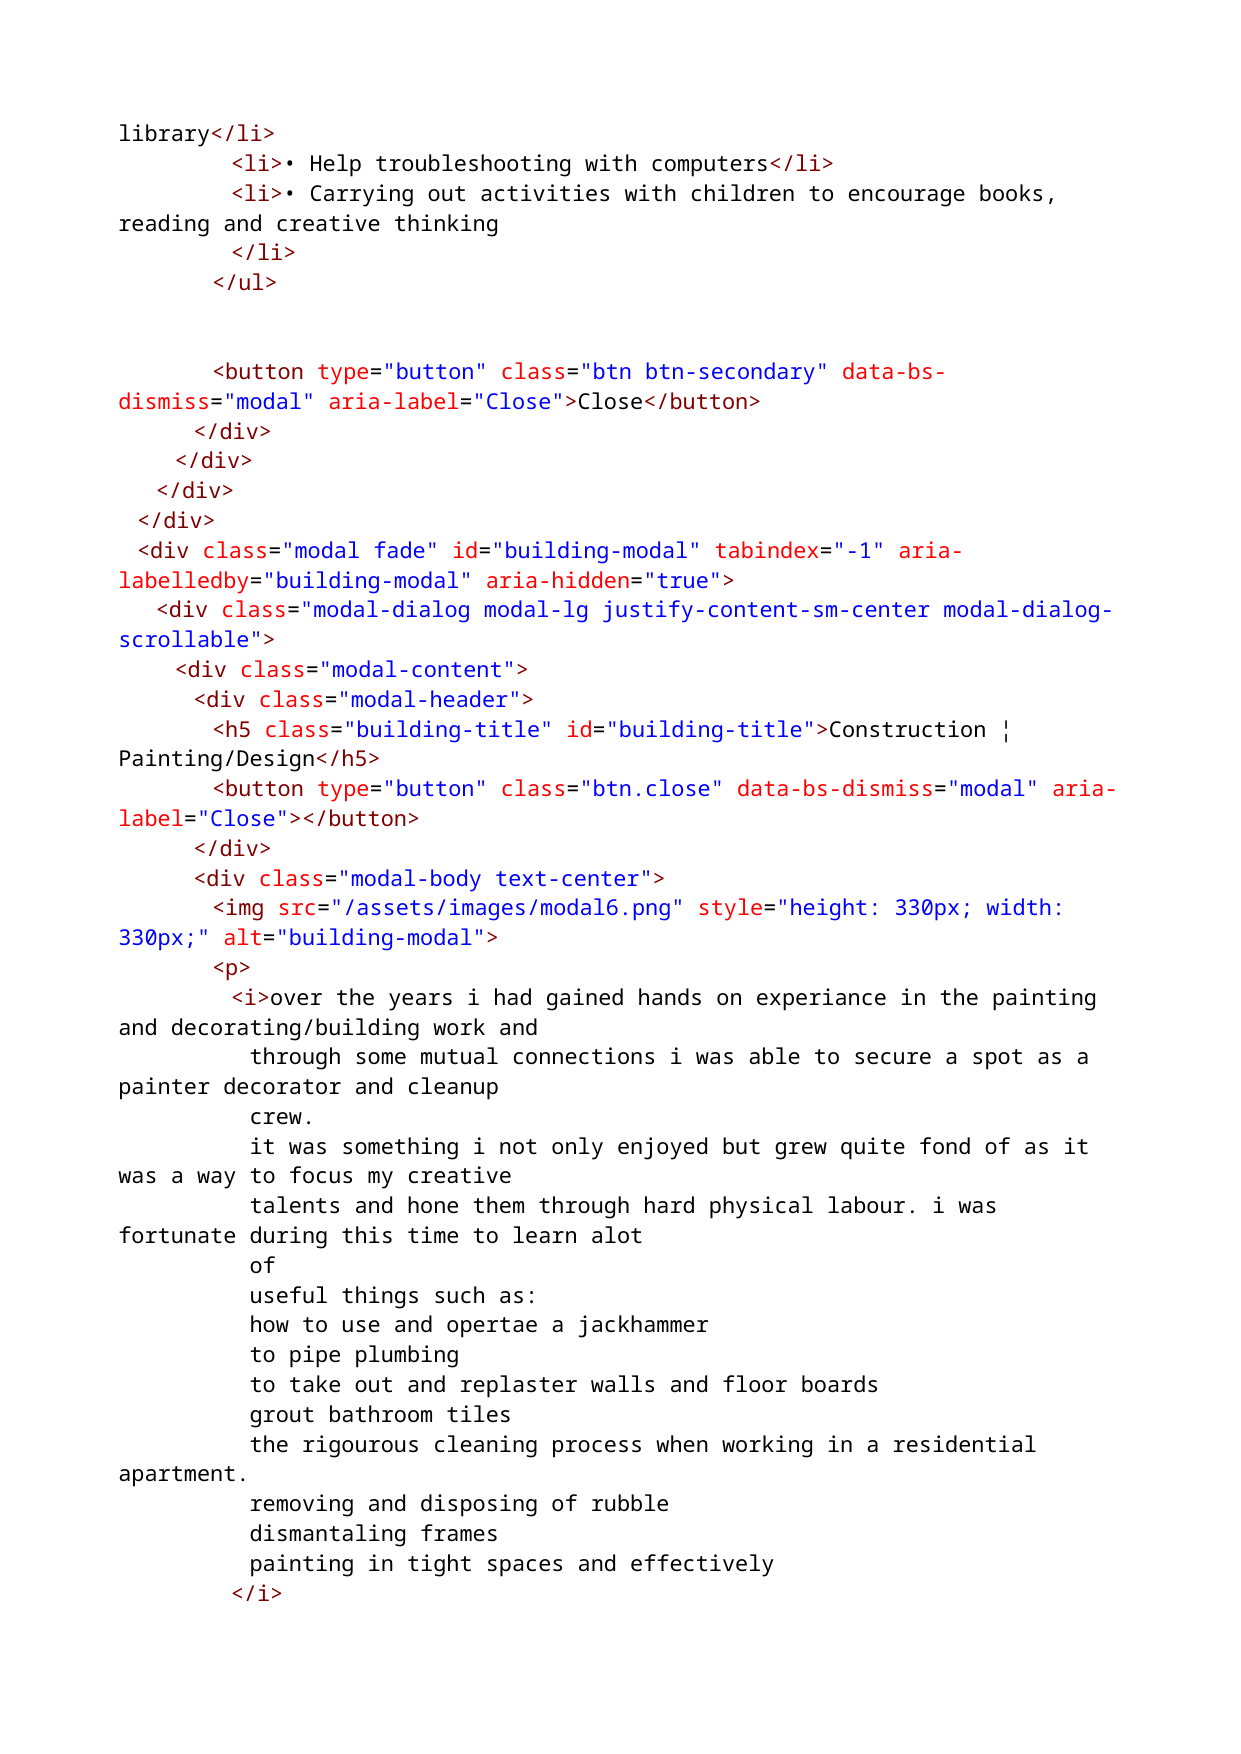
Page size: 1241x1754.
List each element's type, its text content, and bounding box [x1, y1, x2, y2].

text </i> [118, 1577, 1122, 1607]
text painting in tight spaces and effectively [118, 1548, 1122, 1577]
text </div> [118, 416, 1122, 445]
text <li>• Carrying out activities with children to encourage books, reading and creative thinking [118, 178, 1122, 237]
text <div class="modal-dialog modal-lg justify-content-sm-center modal-dialog-scrollable"> [118, 594, 1122, 654]
text <li>• Help troubleshooting with computers</li> [118, 148, 1122, 178]
text of [118, 1250, 1122, 1279]
text crew. [118, 1101, 1122, 1131]
text </div> [118, 833, 1122, 862]
text grout bathroom tiles [118, 1399, 1122, 1428]
text through some mutual connections i was able to secure a spot as a painter decorator and cleanup [118, 1041, 1122, 1101]
text dismantaling frames [118, 1518, 1122, 1548]
text to take out and replaster walls and floor boards [118, 1369, 1122, 1399]
text </div> [118, 505, 1122, 535]
text <button type="button" class="btn.close" data-bs-dismiss="modal" aria-label="Close"></button> [118, 773, 1122, 833]
text </li> [118, 237, 1122, 267]
text <div class="modal fade" id="building-modal" tabindex="-1" aria-labelledby="building-modal" aria-hidden="true"> [118, 535, 1122, 594]
text <h5 class="building-title" id="building-title">Construction ¦ Painting/Design</h5> [118, 713, 1122, 773]
text </ul> [118, 267, 1122, 297]
text <div class="modal-header"> [118, 684, 1122, 713]
text to pipe plumbing [118, 1339, 1122, 1369]
text library</li> [118, 118, 1122, 148]
text <p> [118, 952, 1122, 982]
text </div> [118, 475, 1122, 505]
text the rigourous cleaning process when working in a residential apartment. [118, 1428, 1122, 1488]
text removing and disposing of rubble [118, 1488, 1122, 1518]
text talents and hone them through hard physical labour. i was fortunate during this time to learn alot [118, 1190, 1122, 1250]
text it was something i not only enjoyed but grew quite fond of as it was a way to focus my creative [118, 1131, 1122, 1190]
text <i>over the years i had gained hands on experiance in the painting and decorating/building work and [118, 982, 1122, 1041]
text useful things such as: [118, 1279, 1122, 1309]
text <div class="modal-body text-center"> [118, 862, 1122, 892]
text <button type="button" class="btn btn-secondary" data-bs-dismiss="modal" aria-label="Close">Close</button> [118, 356, 1122, 416]
text how to use and opertae a jackhammer [118, 1309, 1122, 1339]
text </div> [118, 445, 1122, 475]
text <img src="/assets/images/modal6.png" style="height: 330px; width: 330px;" alt="building-modal"> [118, 892, 1122, 952]
text <div class="modal-content"> [118, 654, 1122, 684]
